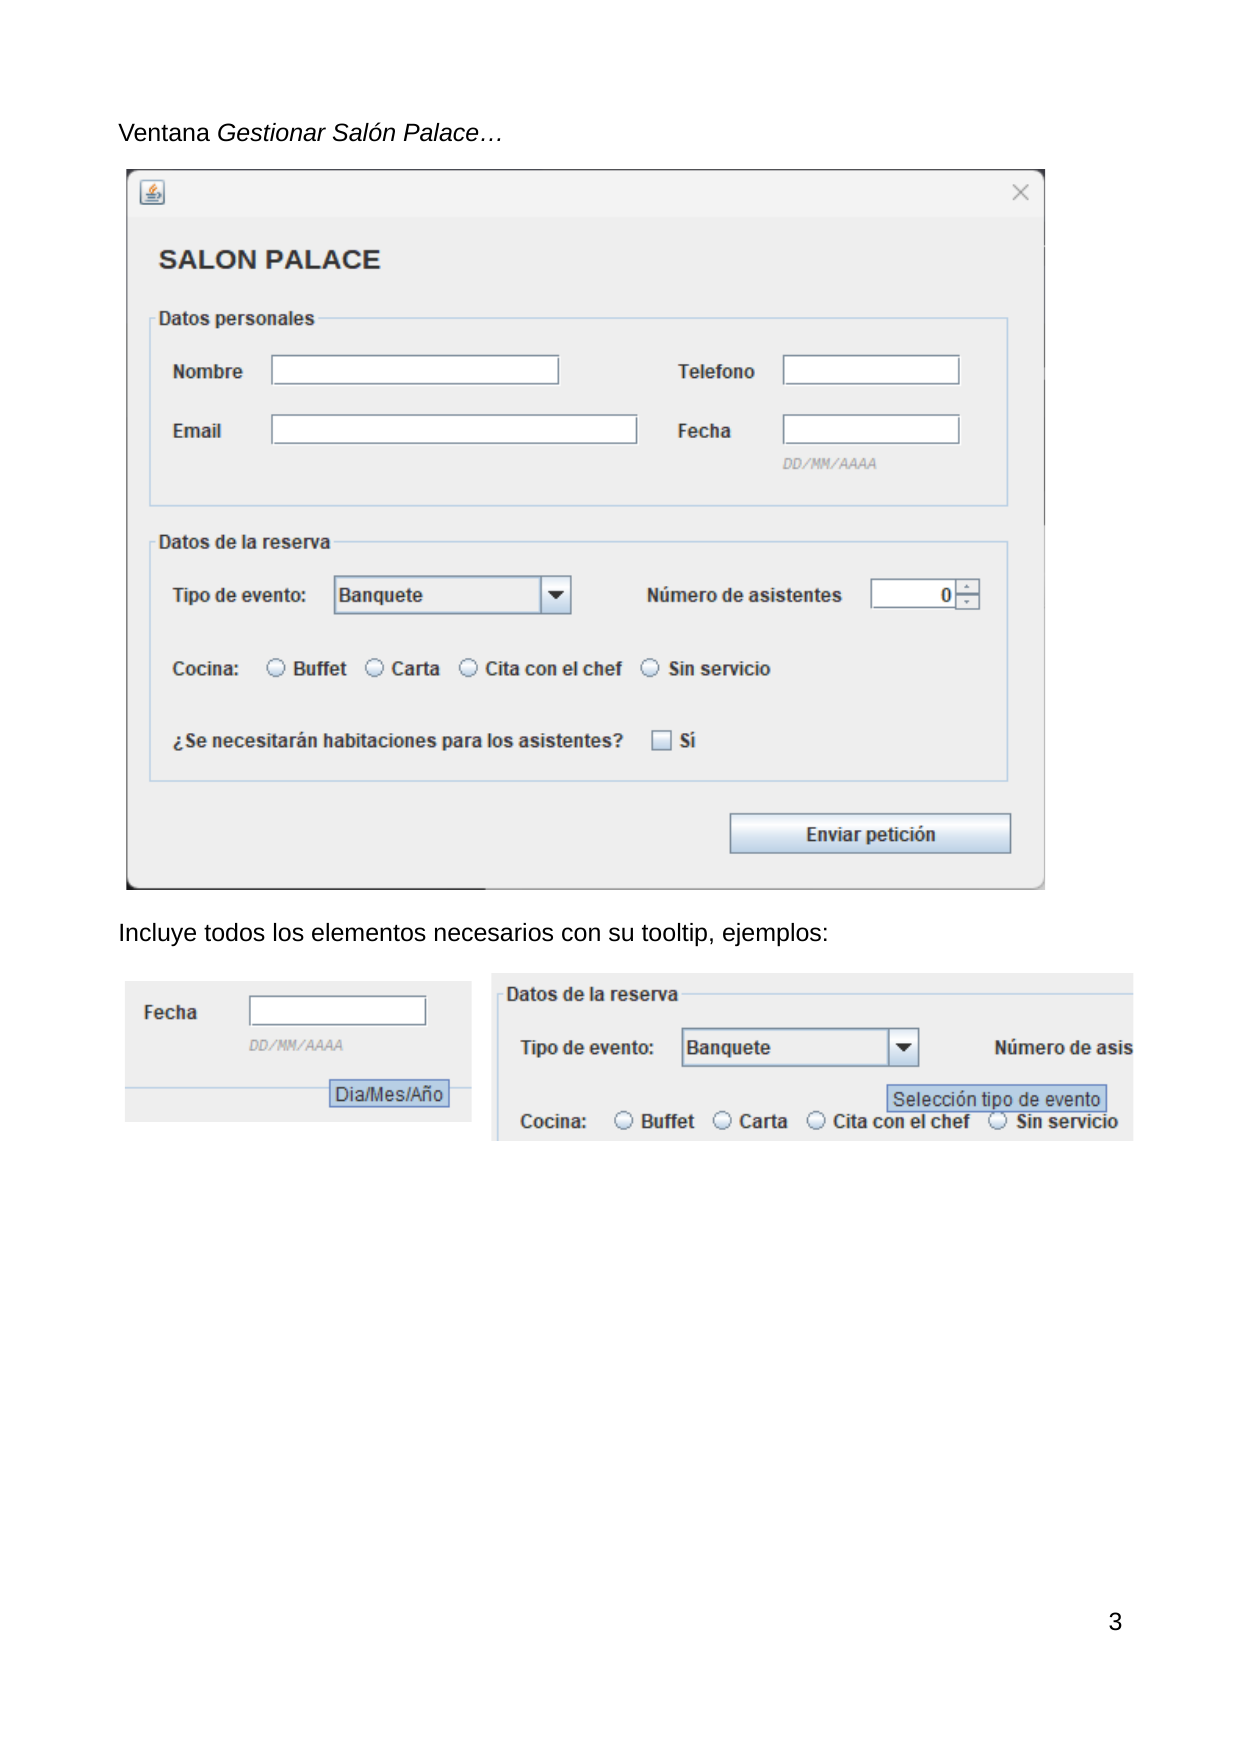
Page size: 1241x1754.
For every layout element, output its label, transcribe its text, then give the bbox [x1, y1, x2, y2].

picture [124, 981, 472, 1122]
text Ventana Gestionar Salón Palace… [118, 118, 1122, 147]
picture [491, 973, 1134, 1141]
text Incluye todos los elementos necesarios con su tooltip, ejemplos: [118, 918, 1122, 947]
picture [126, 169, 1046, 890]
